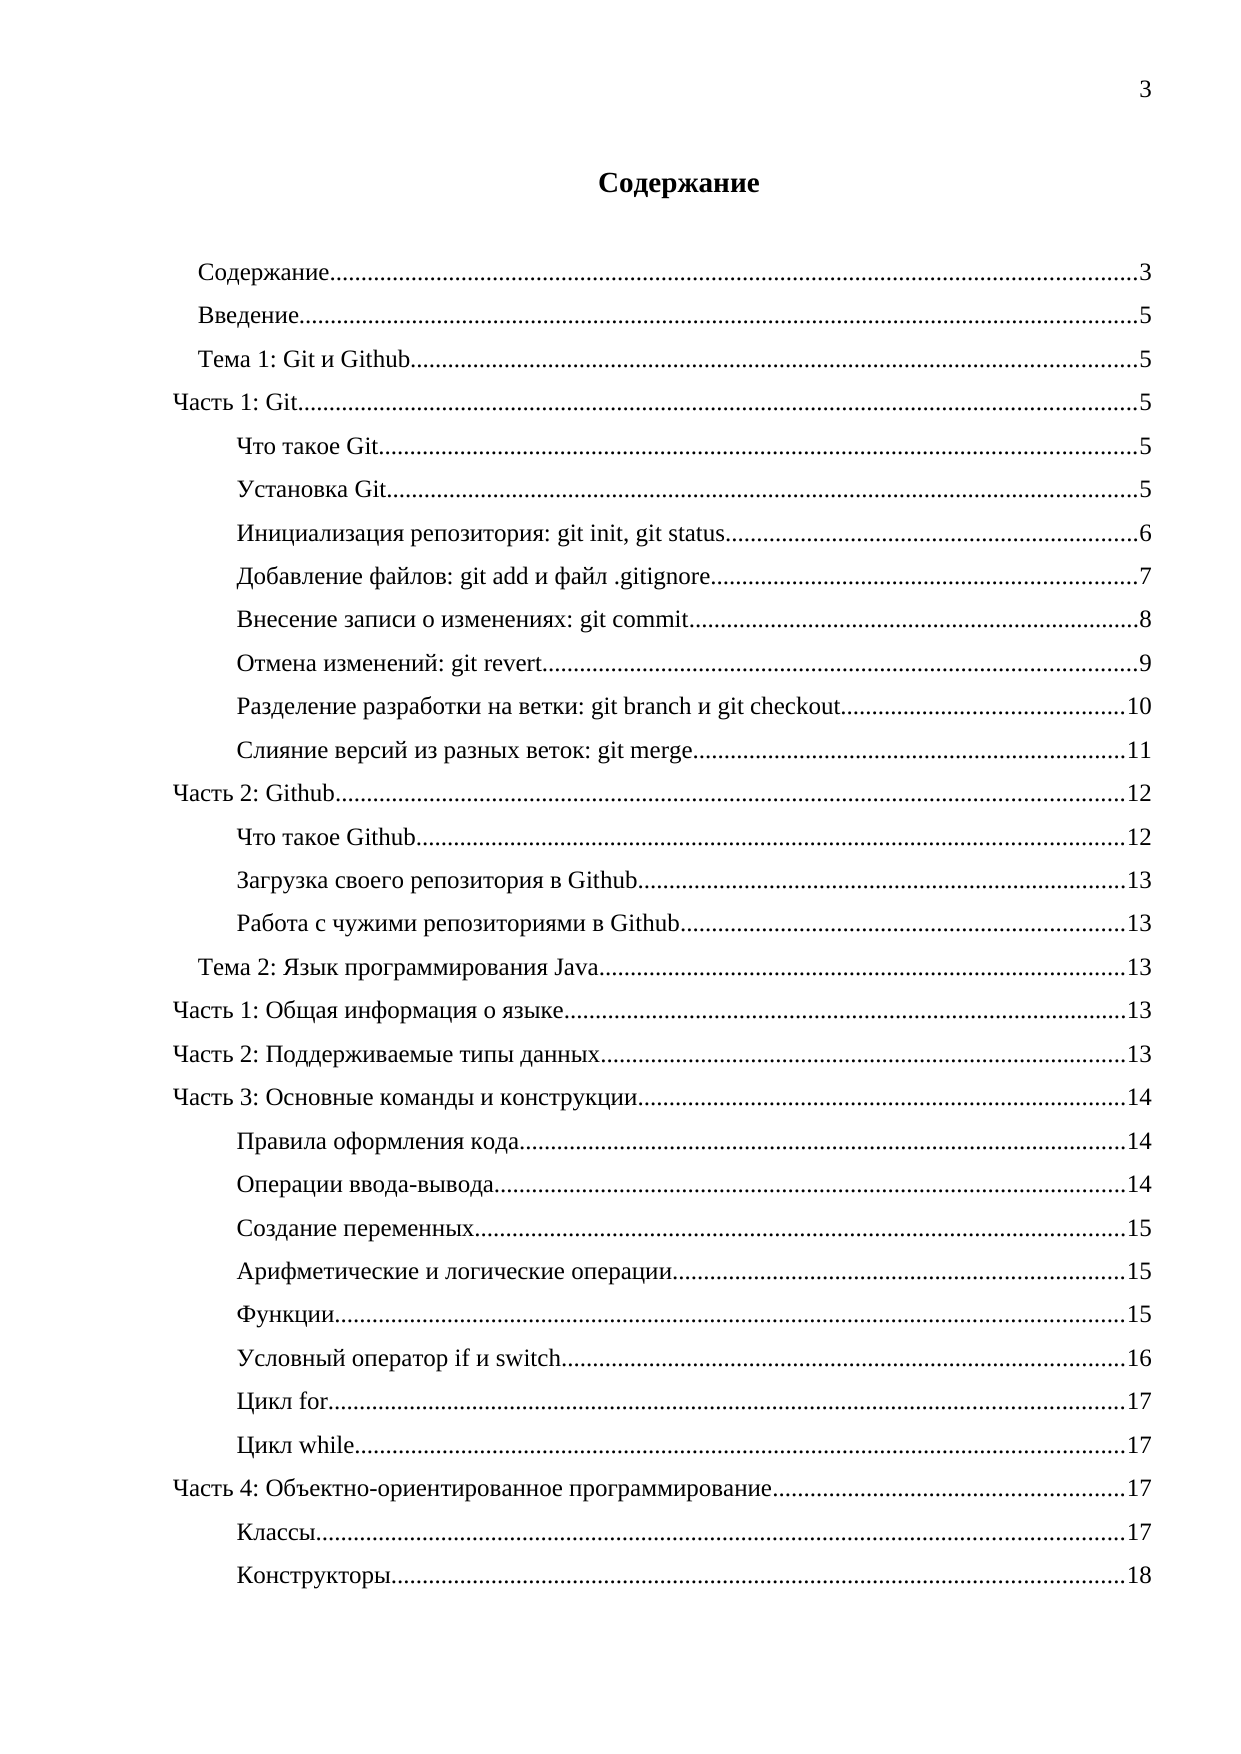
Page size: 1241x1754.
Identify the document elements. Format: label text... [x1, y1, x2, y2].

text Часть 2: Поддерживаемые типы данных 13 [173, 1039, 1152, 1068]
text Добавление файлов: git add и файл .gitignore 7 [236, 561, 1152, 590]
text Тема 2: Язык программирования Java 13 [148, 952, 1152, 981]
text Арифметические и логические операции 15 [236, 1256, 1152, 1285]
text Создание переменных 15 [236, 1213, 1152, 1241]
text Загрузка своего репозитория в Github 13 [236, 865, 1152, 894]
text Условный оператор if и switch 16 [236, 1343, 1152, 1372]
text Установка Git 5 [236, 474, 1152, 503]
text Часть 1: Общая информация о языке 13 [173, 995, 1152, 1024]
text Классы 17 [236, 1517, 1152, 1545]
text Введение 5 [148, 300, 1152, 329]
text Часть 2: Github 12 [173, 778, 1152, 807]
text Функции 15 [236, 1299, 1152, 1328]
subtitle Содержание [148, 165, 1152, 198]
text Содержание 3 [148, 257, 1152, 286]
text Цикл for 17 [236, 1386, 1152, 1415]
text Часть 3: Основные команды и конструкции 14 [173, 1082, 1152, 1111]
text Часть 1: Git 5 [173, 387, 1152, 416]
text Операции ввода-вывода 14 [236, 1169, 1152, 1198]
text Отмена изменений: git revert 9 [236, 648, 1152, 677]
text Инициализация репозитория: git init, git status 6 [236, 518, 1152, 546]
text Внесение записи о изменениях: git commit 8 [236, 604, 1152, 633]
text Часть 4: Объектно-ориентированное программирование 17 [173, 1473, 1152, 1502]
text Что такое Git 5 [236, 431, 1152, 459]
text Цикл while 17 [236, 1430, 1152, 1458]
text Слияние версий из разных веток: git merge 11 [236, 735, 1152, 763]
text Работа с чужими репозиториями в Github 13 [236, 908, 1152, 937]
text Тема 1: Git и Github 5 [148, 344, 1152, 373]
text Правила оформления кода 14 [236, 1126, 1152, 1154]
text Конструкторы 18 [236, 1560, 1152, 1589]
text Что такое Github 12 [236, 822, 1152, 850]
text Разделение разработки на ветки: git branch и git checkout 10 [236, 691, 1152, 720]
